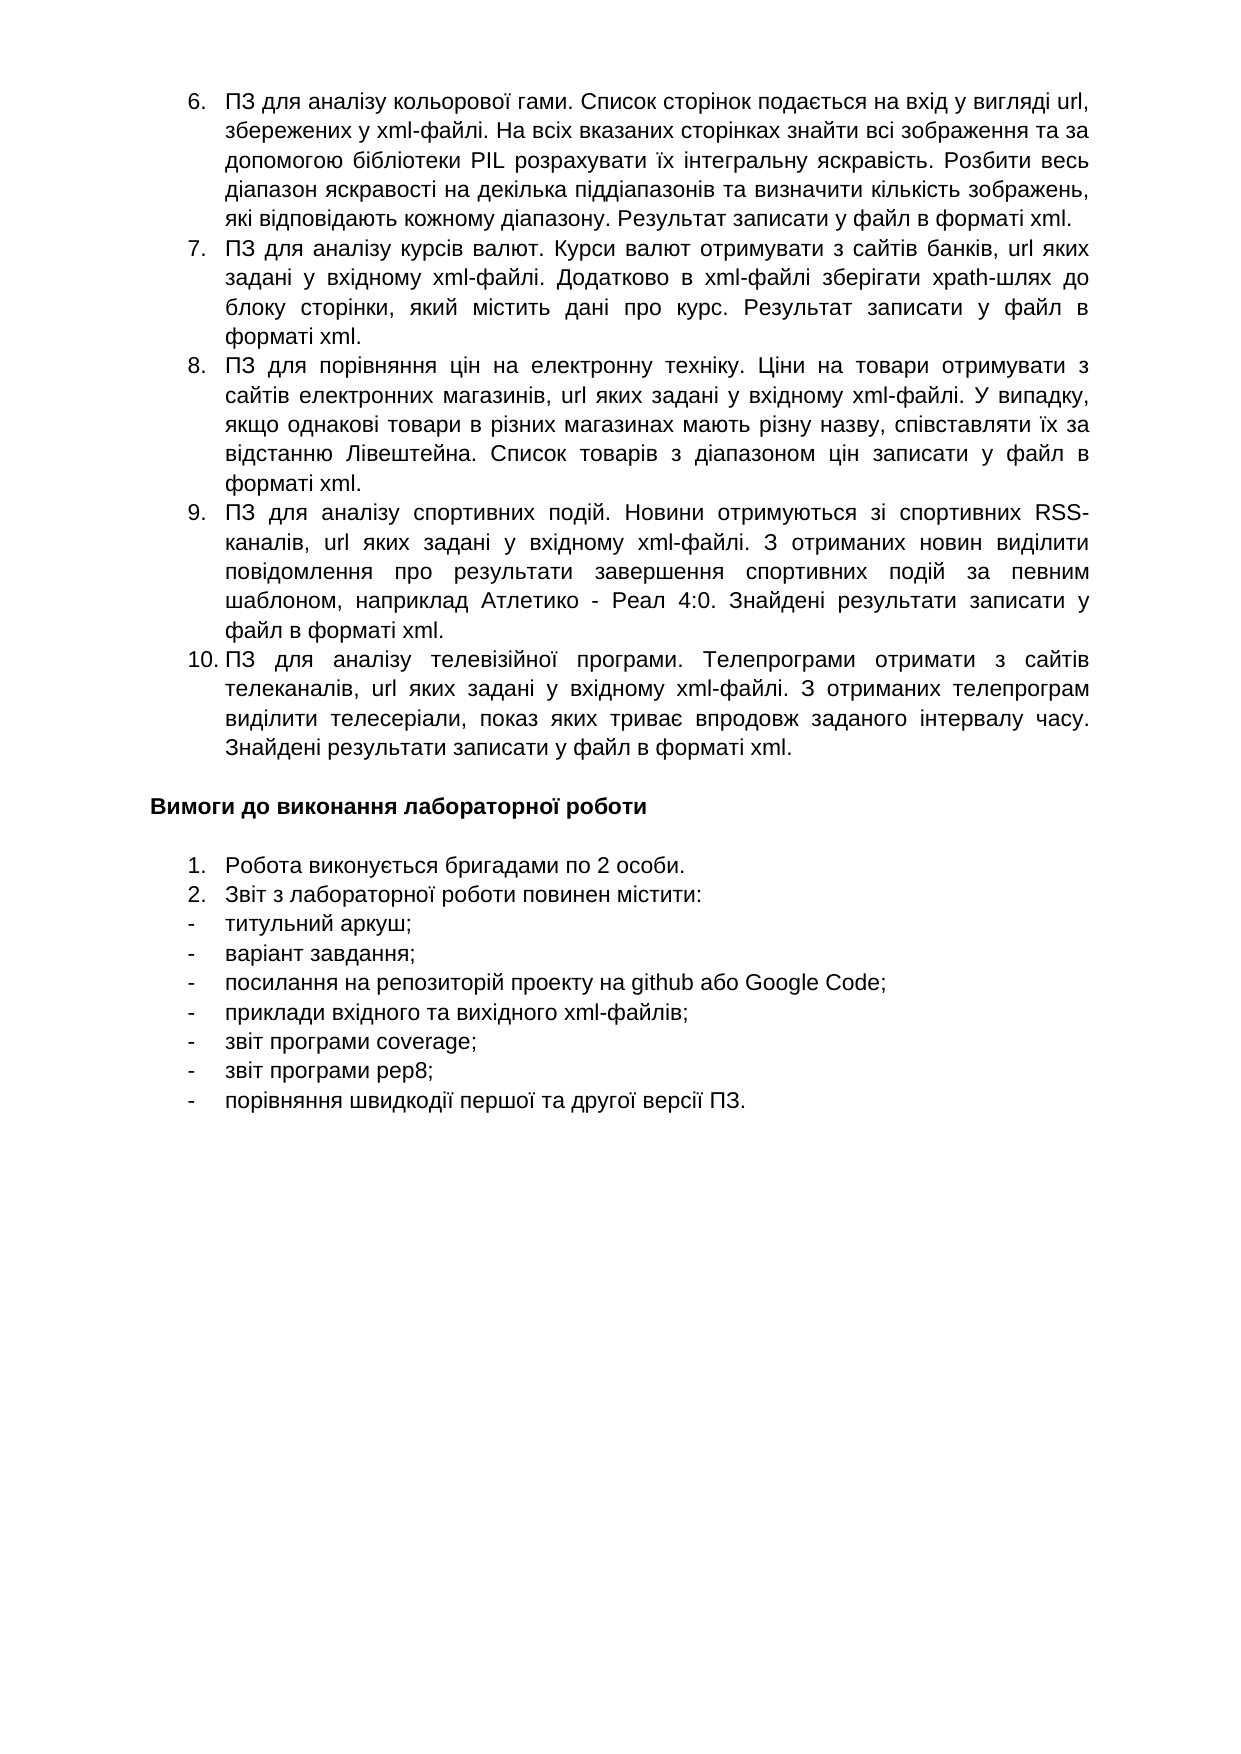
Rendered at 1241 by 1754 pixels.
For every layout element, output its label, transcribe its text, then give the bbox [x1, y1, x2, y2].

list Звіт з лабораторної роботи повинен містити: [187, 882, 1090, 907]
list титульний аркуш; [187, 911, 1090, 937]
list звіт програми pep8; [187, 1058, 1090, 1083]
list порівняння швидкодії першої та другої версії ПЗ. [187, 1087, 1090, 1113]
list варіант завдання; [187, 940, 1090, 966]
list приклади вхідного та вихідного xml-файлів; [187, 999, 1090, 1025]
text Вимоги до виконання лабораторної роботи [150, 793, 1090, 819]
list Робота виконується бригадами по 2 особи. [187, 852, 1090, 878]
list ПЗ для аналізу кольорової гами. Список сторінок подається на вхід у вигляді url, збережених у xml-файлі. На всіх вказаних сторінках знайти всі зображення та за допомогою бібліотеки PIL розрахувати їх інтегральну яскравість. Розбити весь діапазон яскравості на декілька піддіапазонів та визначити кількість зображень, які відповідають кожному діапазону. Результат записати у файл в форматі xml. [187, 88, 1090, 232]
list ПЗ для порівняння цін на електронну техніку. Ціни на товари отримувати з сайтів електронних магазинів, url яких задані у вхідному xml-файлі. У випадку, якщо однакові товари в різних магазинах мають різну назву, співставляти їх за відстанню Лівештейна. Список товарів з діапазоном цін записати у файл в форматі xml. [187, 353, 1090, 496]
list ПЗ для аналізу телевізійної програми. Телепрограми отримати з сайтів телеканалів, url яких задані у вхідному xml-файлі. З отриманих телепрограм виділити телесеріали, показ яких триває впродовж заданого інтервалу часу. Знайдені результати записати у файл в форматі xml. [187, 647, 1090, 760]
list звіт програми coverage; [187, 1028, 1090, 1054]
list ПЗ для аналізу спортивних подій. Новини отримуються зі спортивних RSS-каналів, url яких задані у вхідному xml-файлі. З отриманих новин виділити повідомлення про результати завершення спортивних подій за певним шаблоном, наприклад Атлетико - Реал 4:0. Знайдені результати записати у файл в форматі xml. [187, 500, 1090, 643]
list ПЗ для аналізу курсів валют. Курси валют отримувати з сайтів банків, url яких задані у вхідному xml-файлі. Додатково в xml-файлі зберігати xpath-шлях до блоку сторінки, який містить дані про курс. Результат записати у файл в форматі xml. [187, 235, 1090, 349]
list посилання на репозиторій проекту на github або Google Code; [187, 970, 1090, 995]
